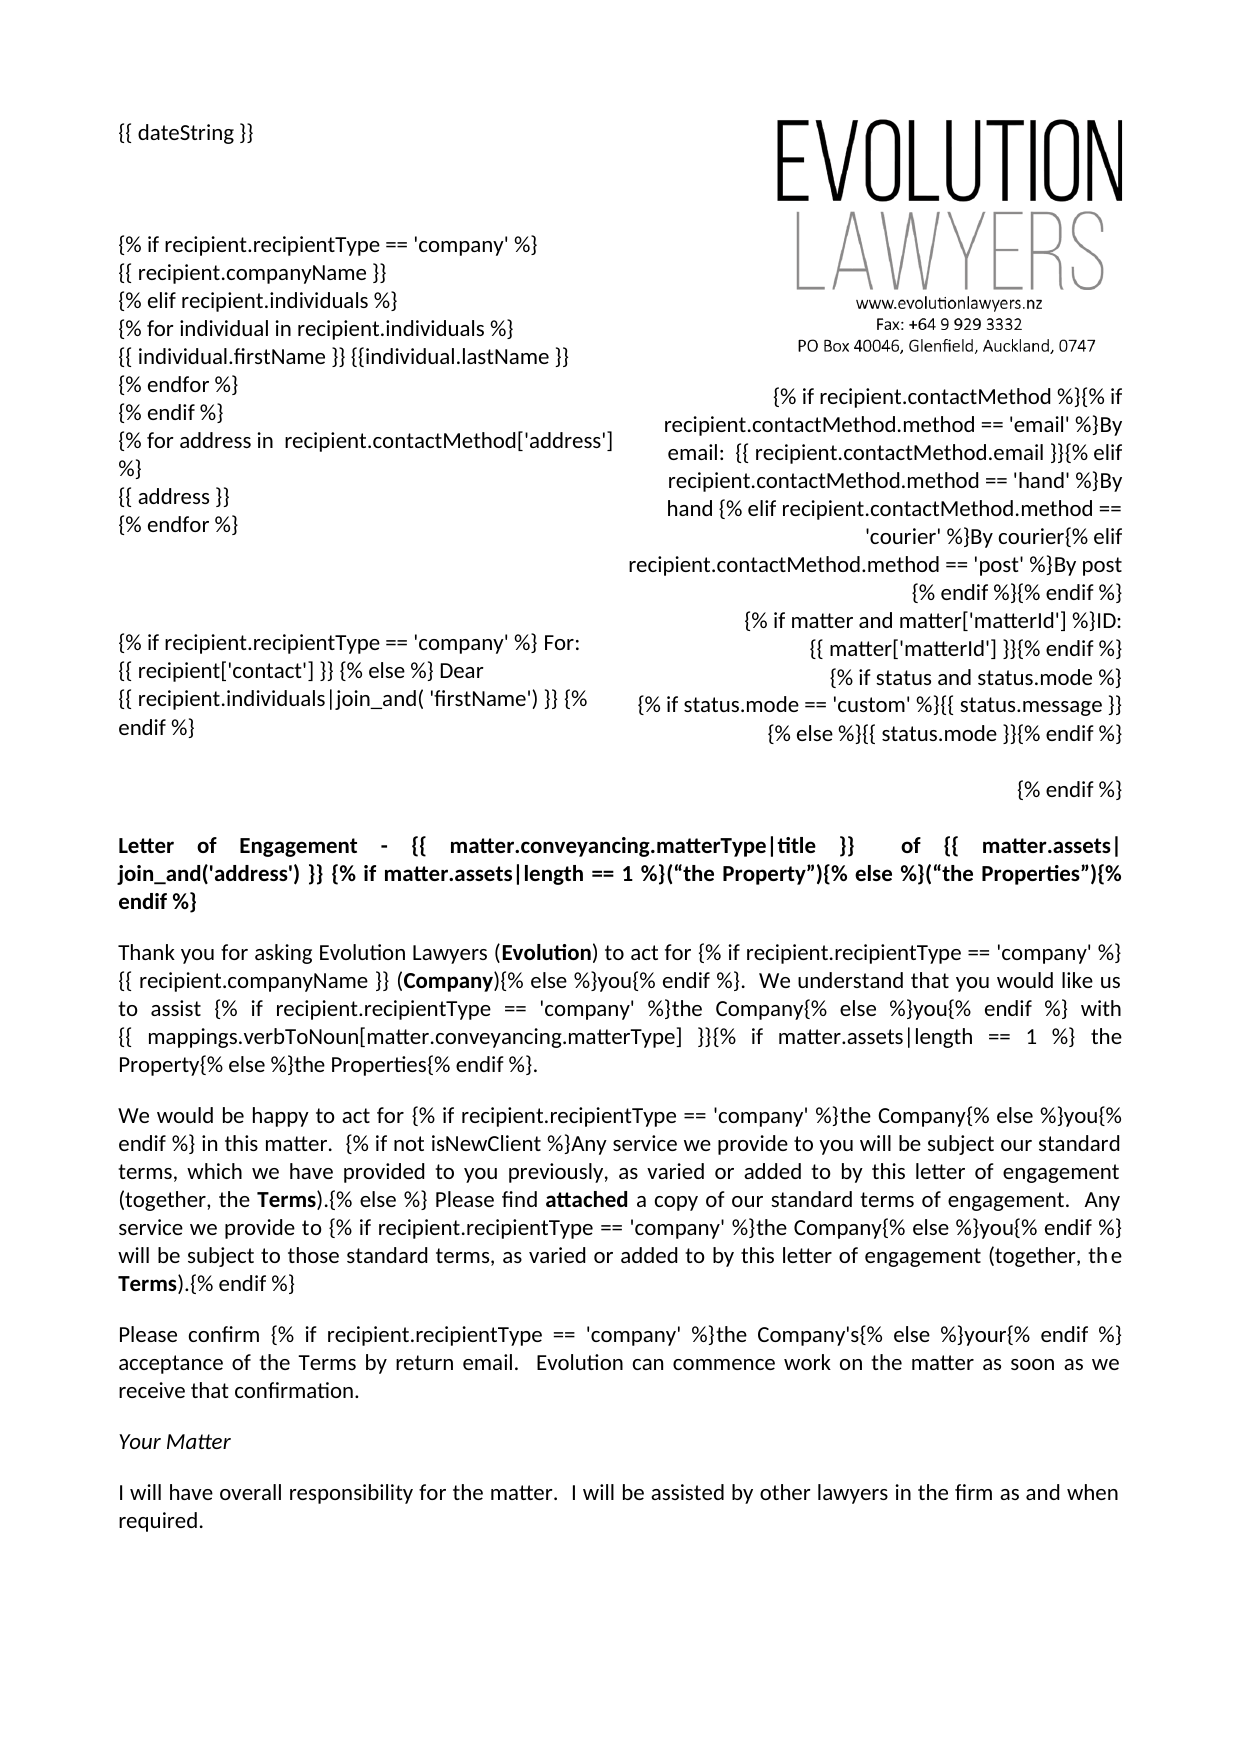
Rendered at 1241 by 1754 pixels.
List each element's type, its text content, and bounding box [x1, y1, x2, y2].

text Please confirm {% if recipient.recipientType == 'company' %}the Company's{% else %}your{% endif %} acceptance of the Terms by return email. Evolution can commence work on the matter as soon as we receive that confirmation. [118, 1320, 1122, 1404]
table_cell {% if recipient.recipientType == 'company' %} For: {{ recipient['contact'] }} {% else %} Dear {{ recipient.individuals|join_and( 'firstName') }} {% endif %} [118, 566, 620, 803]
text I will have overall responsibility for the matter. I will be assisted by other lawyers in the firm as and when required. [118, 1478, 1122, 1534]
text We would be happy to act for {% if recipient.recipientType == 'company' %}the Company{% else %}you{% endif %} in this matter. {% if not isNewClient %}Any service we provide to you will be subject our standard terms, which we have provided to you previously, as varied or added to by this letter of engagement (together, the Terms).{% else %} Please find attached a copy of our standard terms of engagement. Any service we provide to {% if recipient.recipientType == 'company' %}the Company{% else %}you{% endif %} will be subject to those standard terms, as varied or added to by this letter of engagement (together, the Terms).{% endif %} [118, 1101, 1122, 1297]
picture [776, 118, 1123, 355]
text Thank you for asking Evolution Lawyers (Evolution) to act for {% if recipient.recipientType == 'company' %}{{ recipient.companyName }} (Company){% else %}you{% endif %}. We understand that you would like us to assist {% if recipient.recipientType == 'company' %}the Company{% else %}you{% endif %} with {{ mappings.verbToNoun[matter.conveyancing.matterType] }}{% if matter.assets|length == 1 %} the Property{% else %}the Properties{% endif %}. [118, 938, 1122, 1078]
subtitle Letter of Engagement - {{ matter.conveyancing.matterType|title }} of {{ matter.assets|join_and('address') }} {% if matter.assets|length == 1 %}(“the Property”){% else %}(“the Properties”){% endif %} [118, 831, 1122, 915]
subtitle Your Matter [118, 1427, 1122, 1455]
table_header {% if recipient.contactMethod %}{% if recipient.contactMethod.method == 'email' %}By email: {{ recipient.contactMethod.email }}{% elif recipient.contactMethod.method == 'hand' %}By hand {% elif recipient.contactMethod.method == 'courier' %}By courier{% elif recipient.contactMethod.method == 'post' %}By post {% endif %}{% endif %} {% if matter and matter['matterId'] %}ID:{{ matter['matterId'] }}{% endif %} {% if status and status.mode %} {% if status.mode == 'custom' %}{{ status.message }}{% else %}{{ status.mode }}{% endif %} {% endif %} [620, 118, 1122, 803]
table_header {{ dateString }} {% if recipient.recipientType == 'company' %} {{ recipient.companyName }} {% elif recipient.individuals %} {% for individual in recipient.individuals %} {{ individual.firstName }} {{individual.lastName }} {% endfor %} {% endif %} {% for address in recipient.contactMethod['address'] %} {{ address }} {% endfor %} [118, 118, 620, 566]
